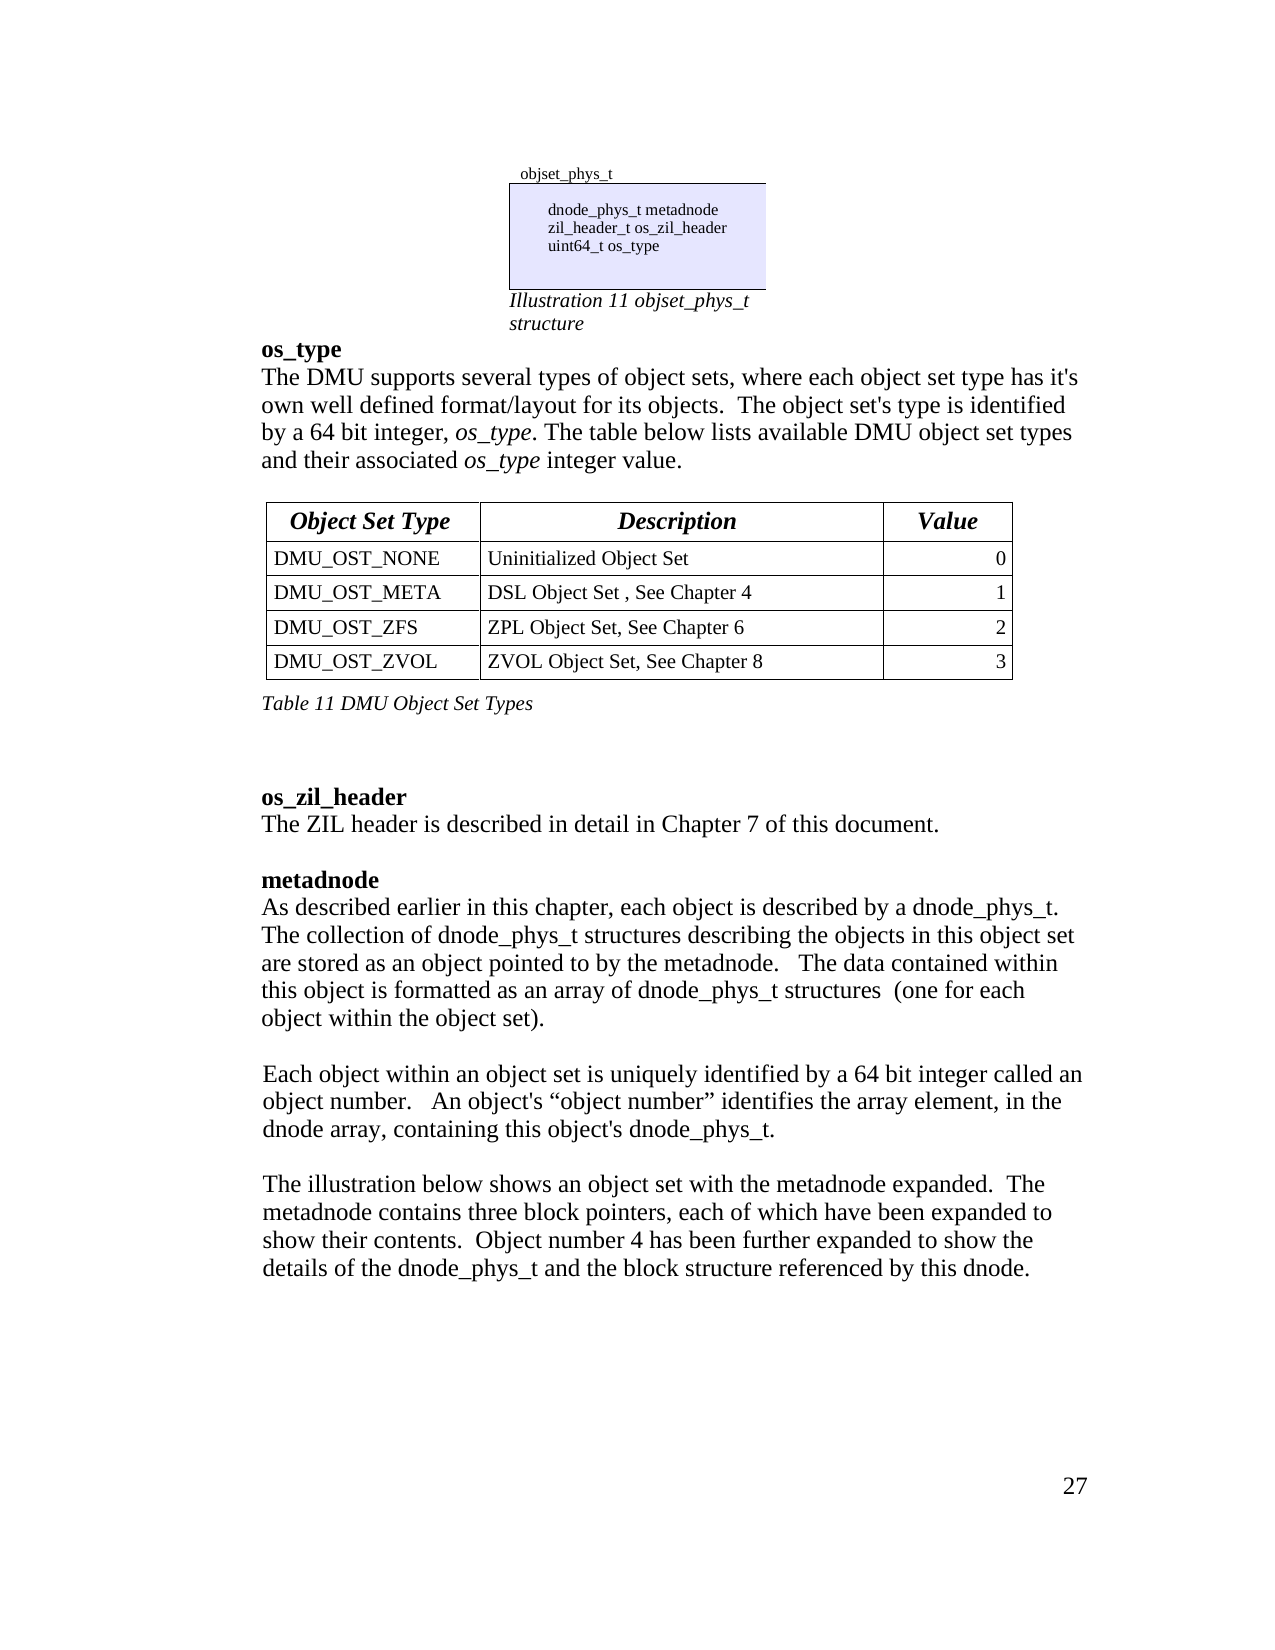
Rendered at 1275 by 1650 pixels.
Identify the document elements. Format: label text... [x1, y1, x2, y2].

table_cell DSL Object Set , See Chapter 4 [481, 576, 883, 610]
table_cell DMU_OST_ZVOL [267, 646, 479, 679]
table_cell Uninitialized Object Set [481, 542, 883, 575]
table_cell ZPL Object Set, See Chapter 6 [481, 611, 883, 645]
table_cell 1 [884, 576, 1012, 610]
text The ZIL header is described in detail in Chapter 7 of this document. [261, 810, 1087, 838]
text As described earlier in this chapter, each object is described by a dnode_phys_t. The collection of dnode_phys_t structures describing the objects in this object set are stored as an object pointed to by the metadnode. The data contained within this object is formatted as an array of dnode_phys_t structures (one for each object within the object set). [261, 893, 1087, 1032]
text Illustration 11 objset_phys_t structure [509, 150, 766, 183]
table_header Description [481, 503, 883, 541]
text The DMU supports several types of object sets, where each object set type has it's own well defined format/layout for its objects. The object set's type is identified by a 64 bit integer, os_type. The table below lists available DMU object set types and their associated os_type integer value. [261, 363, 1087, 474]
table_cell DMU_OST_NONE [267, 542, 479, 575]
text os_zil_header [261, 783, 1087, 810]
table_cell 3 [884, 646, 1012, 679]
table_header Object Set Type [267, 503, 479, 541]
table_cell 0 [884, 542, 1012, 575]
text Each object within an object set is uniquely identified by a 64 bit integer called an object number. An object's “object number” identifies the array element, in the dnode array, containing this object's dnode_phys_t. [262, 1060, 1087, 1143]
text metadnode [261, 866, 1087, 893]
text The illustration below shows an object set with the metadnode expanded. The metadnode contains three block pointers, each of which have been expanded to show their contents. Object number 4 has been further expanded to show the details of the dnode_phys_t and the block structure referenced by this dnode. [262, 1171, 1087, 1281]
text Illustration 11 objset_phys_t structure [509, 290, 766, 335]
table_cell DMU_OST_ZFS [267, 611, 479, 645]
text os_type [261, 150, 1087, 363]
table_cell DMU_OST_META [267, 576, 479, 610]
table_cell ZVOL Object Set, See Chapter 8 [481, 646, 883, 679]
text Table 11 DMU Object Set Types [187, 692, 1087, 715]
table_header Value [884, 503, 1012, 541]
table_cell 2 [884, 611, 1012, 645]
